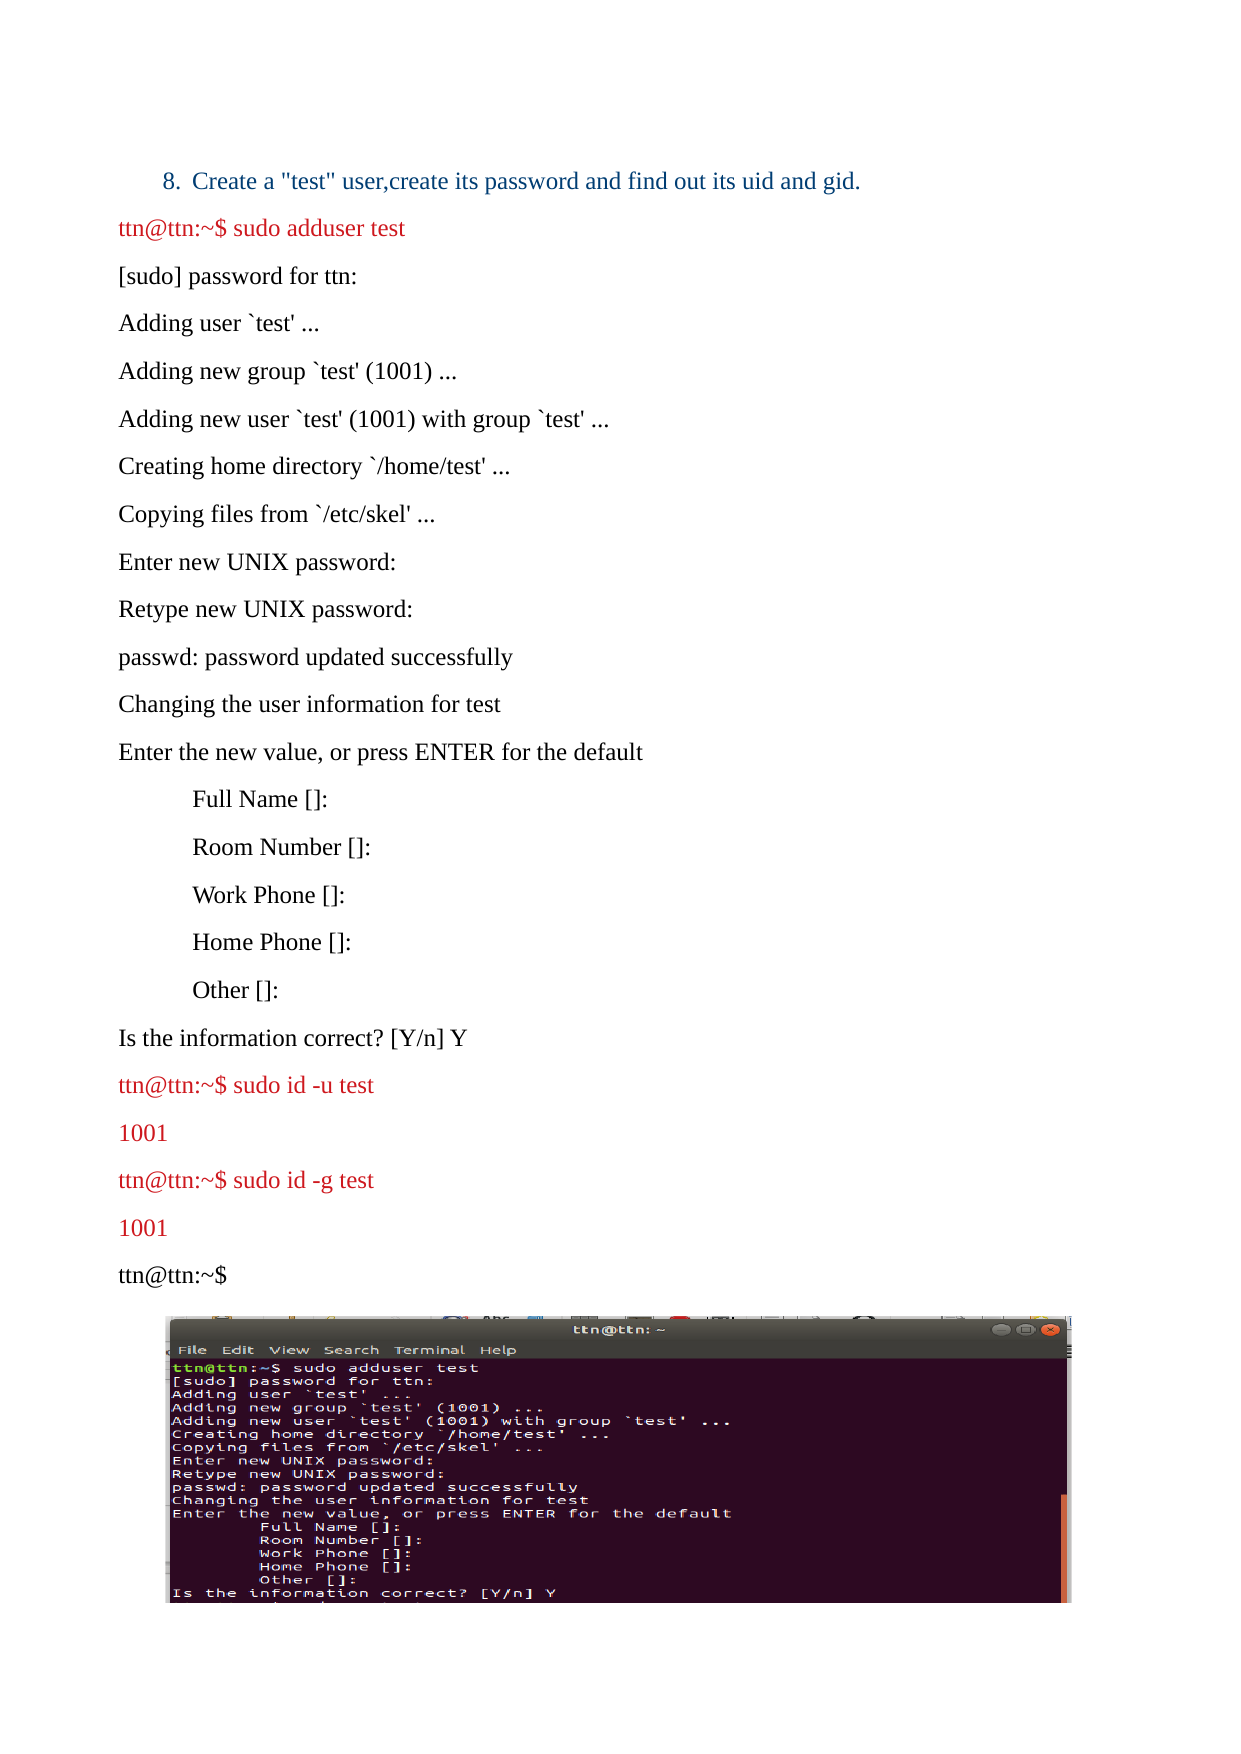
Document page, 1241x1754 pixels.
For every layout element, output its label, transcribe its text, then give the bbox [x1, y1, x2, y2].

text ttn@ttn:~$ sudo id -u test [118, 1070, 1122, 1099]
text Enter the new value, or press ENTER for the default [118, 737, 1122, 766]
text Retype new UNIX password: [118, 594, 1122, 623]
text Adding new user `test' (1001) with group `test' ... [118, 404, 1122, 432]
text ttn@ttn:~$ sudo adduser test [118, 213, 1122, 242]
text Full Name []: [118, 784, 1122, 813]
text ttn@ttn:~$ [118, 1261, 1122, 1289]
text 1001 [118, 1213, 1122, 1242]
text Other []: [118, 975, 1122, 1004]
text Home Phone []: [118, 927, 1122, 956]
text passwd: password updated successfully [118, 642, 1122, 671]
text [sudo] password for ttn: [118, 261, 1122, 290]
list Create a "test" user,create its password and find out its uid and gid. [162, 166, 1122, 194]
text Changing the user information for test [118, 689, 1122, 718]
text ttn@ttn:~$ sudo id -g test [118, 1165, 1122, 1194]
text Adding user `test' ... [118, 308, 1122, 337]
text Room Number []: [118, 832, 1122, 861]
text Is the information correct? [Y/n] Y [118, 1023, 1122, 1051]
text Enter new UNIX password: [118, 547, 1122, 575]
text Copying files from `/etc/skel' ... [118, 499, 1122, 528]
text Adding new group `test' (1001) ... [118, 356, 1122, 385]
text 1001 [118, 1118, 1122, 1147]
text Creating home directory `/home/test' ... [118, 451, 1122, 480]
picture [165, 1316, 1072, 1603]
text Work Phone []: [118, 880, 1122, 908]
